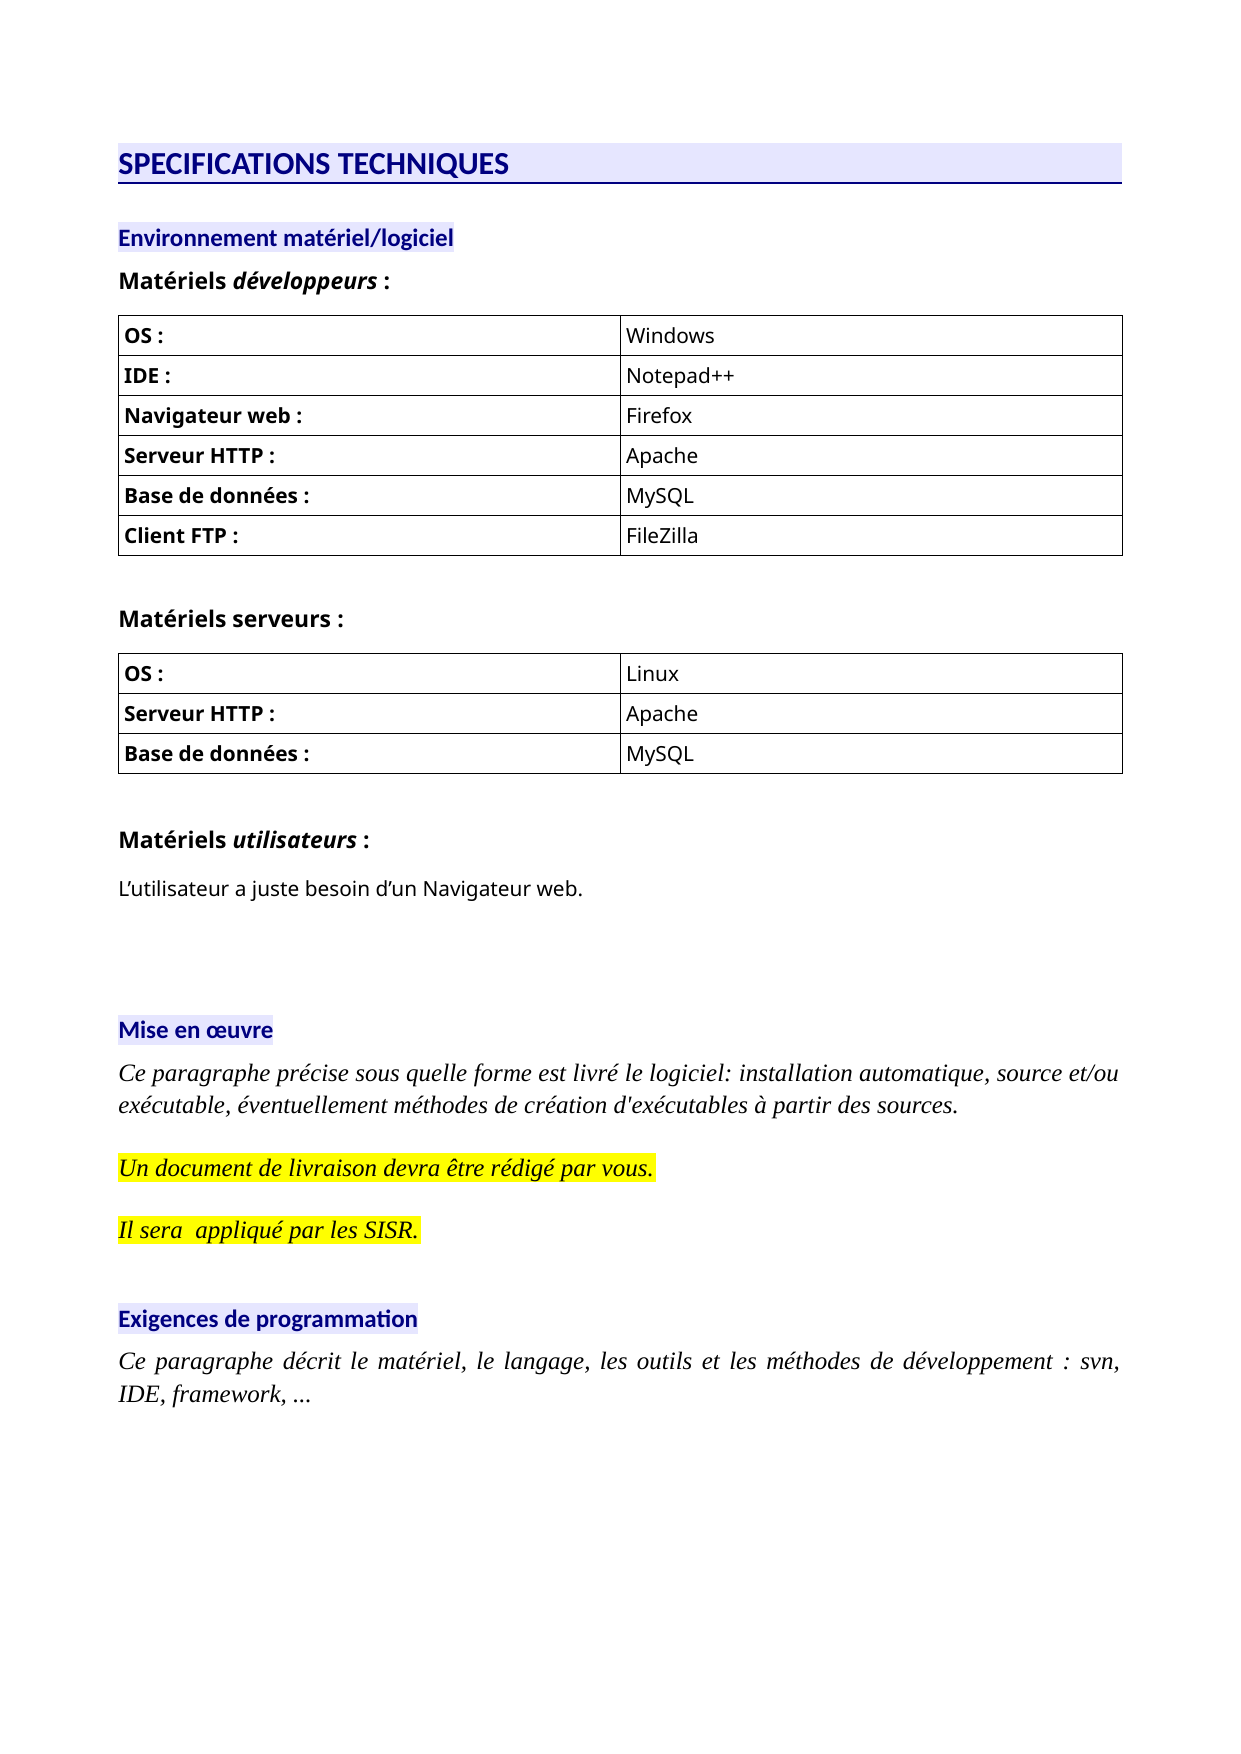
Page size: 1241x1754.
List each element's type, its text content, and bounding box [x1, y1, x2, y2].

subtitle SPECIFICATIONS TECHNIQUES [118, 143, 1122, 182]
table_header OS : [119, 654, 620, 693]
table_cell IDE : [119, 356, 620, 395]
text Matériels utilisateurs : [118, 824, 1122, 855]
table_cell Base de données : [119, 734, 620, 773]
table_header OS : [119, 316, 620, 355]
table_cell Apache [621, 436, 1122, 475]
table_header Windows [621, 316, 1122, 355]
table_cell FileZilla [621, 516, 1122, 555]
table_cell Firefox [621, 396, 1122, 435]
text L’utilisateur a juste besoin d’un Navigateur web. [118, 874, 1122, 903]
subtitle Environnement matériel/logiciel [454, 222, 1122, 252]
table_cell MySQL [621, 734, 1122, 773]
table_cell Base de données : [119, 476, 620, 515]
subtitle Exigences de programmation [418, 1303, 1122, 1334]
table_header Linux [621, 654, 1122, 693]
table_cell Navigateur web : [119, 396, 620, 435]
table_cell MySQL [621, 476, 1122, 515]
table_cell Client FTP : [119, 516, 620, 555]
table_cell Serveur HTTP : [119, 436, 620, 475]
text Ce paragraphe précise sous quelle forme est livré le logiciel: installation automatique, source et/ou exécutable, éventuellement méthodes de création d'exécutables à partir des sources. [118, 1058, 1122, 1119]
subtitle Mise en œuvre [118, 1014, 1122, 1045]
text Ce paragraphe décrit le matériel, le langage, les outils et les méthodes de développement : svn, IDE, framework, ... [118, 1346, 1122, 1408]
text Matériels développeurs : [118, 265, 1122, 296]
table_cell Apache [621, 694, 1122, 733]
table_cell Notepad++ [621, 356, 1122, 395]
text Matériels serveurs : [118, 603, 1122, 634]
text Il sera appliqué par les SISR. [118, 1216, 1122, 1244]
text Un document de livraison devra être rédigé par vous. [118, 1153, 1122, 1182]
table_cell Serveur HTTP : [119, 694, 620, 733]
